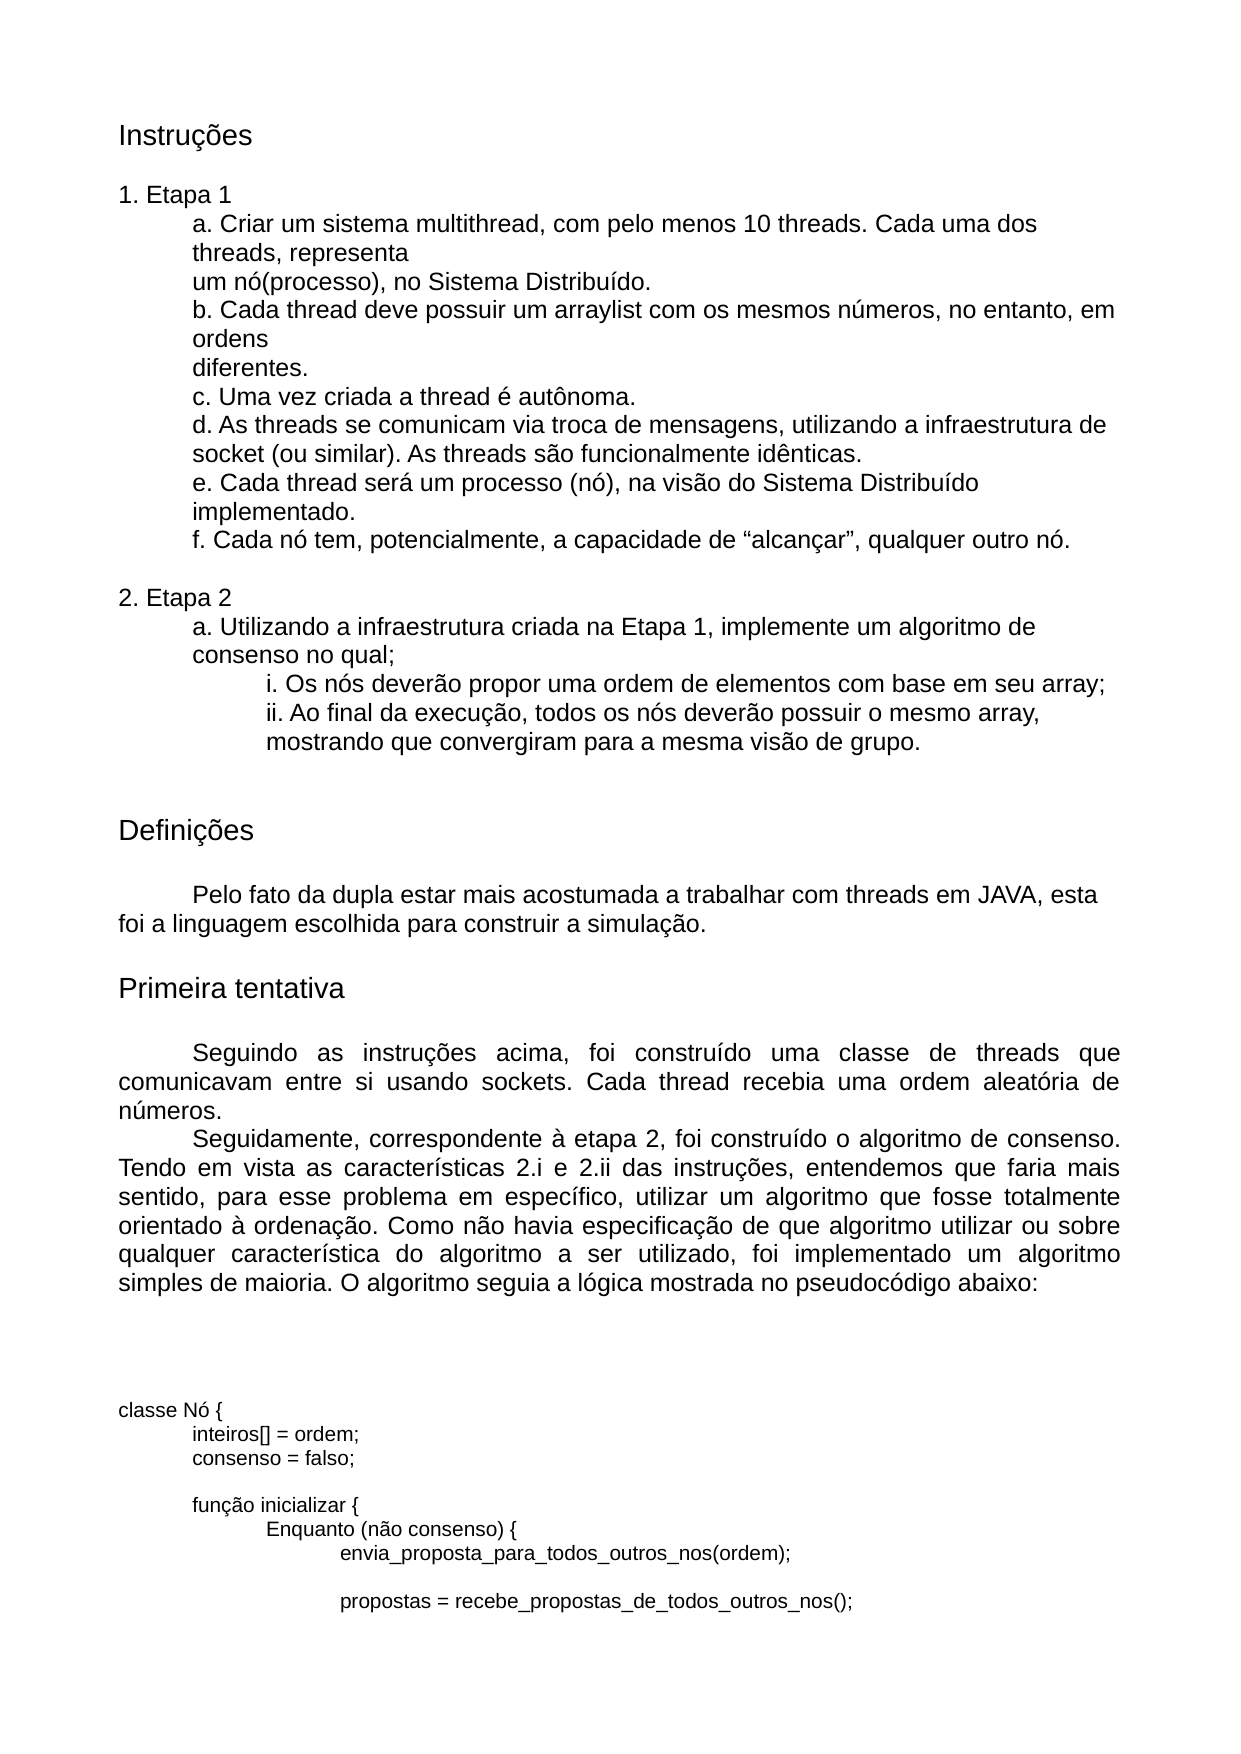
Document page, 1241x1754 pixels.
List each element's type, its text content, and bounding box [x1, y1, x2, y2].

text consenso = falso; [118, 1445, 1122, 1469]
text d. As threads se comunicam via troca de mensagens, utilizando a infraestrutura de socket (ou similar). As threads são funcionalmente idênticas. [192, 410, 1122, 468]
text classe Nó { [118, 1397, 1122, 1421]
text Enquanto (não consenso) { [118, 1517, 1122, 1541]
text Definições [118, 813, 1122, 846]
text 2. Etapa 2 [118, 583, 1122, 612]
text f. Cada nó tem, potencialmente, a capacidade de “alcançar”, qualquer outro nó. [192, 525, 1122, 554]
text e. Cada thread será um processo (nó), na visão do Sistema Distribuído implementado. [192, 468, 1122, 525]
text um nó(processo), no Sistema Distribuído. [192, 267, 1122, 295]
text Seguidamente, correspondente à etapa 2, foi construído o algoritmo de consenso. Tendo em vista as características 2.i e 2.ii das instruções, entendemos que faria mais sentido, para esse problema em específico, utilizar um algoritmo que fosse totalmente orientado à ordenação. Como não havia especificação de que algoritmo utilizar ou sobre qualquer característica do algoritmo a ser utilizado, foi implementado um algoritmo simples de maioria. O algoritmo seguia a lógica mostrada no pseudocódigo abaixo: [118, 1124, 1122, 1297]
text Instruções [118, 118, 1122, 152]
text b. Cada thread deve possuir um arraylist com os mesmos números, no entanto, em ordens [192, 295, 1122, 353]
text propostas = recebe_propostas_de_todos_outros_nos(); [118, 1589, 1122, 1613]
text 1. Etapa 1 [118, 180, 1122, 209]
text a. Criar um sistema multithread, com pelo menos 10 threads. Cada uma dos threads, representa [192, 209, 1122, 267]
text a. Utilizando a infraestrutura criada na Etapa 1, implemente um algoritmo de consenso no qual; [192, 612, 1122, 669]
text Seguindo as instruções acima, foi construído uma classe de threads que comunicavam entre si usando sockets. Cada thread recebia uma ordem aleatória de números. [118, 1038, 1122, 1124]
text i. Os nós deverão propor uma ordem de elementos com base em seu array; [266, 669, 1122, 698]
text Primeira tentativa [118, 971, 1122, 1004]
text c. Uma vez criada a thread é autônoma. [192, 382, 1122, 410]
text ii. Ao final da execução, todos os nós deverão possuir o mesmo array, mostrando que convergiram para a mesma visão de grupo. [266, 698, 1122, 755]
text diferentes. [192, 353, 1122, 382]
text envia_proposta_para_todos_outros_nos(ordem); [118, 1541, 1122, 1565]
text função inicializar { [118, 1469, 1122, 1517]
text inteiros[] = ordem; [118, 1421, 1122, 1445]
text Pelo fato da dupla estar mais acostumada a trabalhar com threads em JAVA, esta foi a linguagem escolhida para construir a simulação. [118, 880, 1122, 937]
